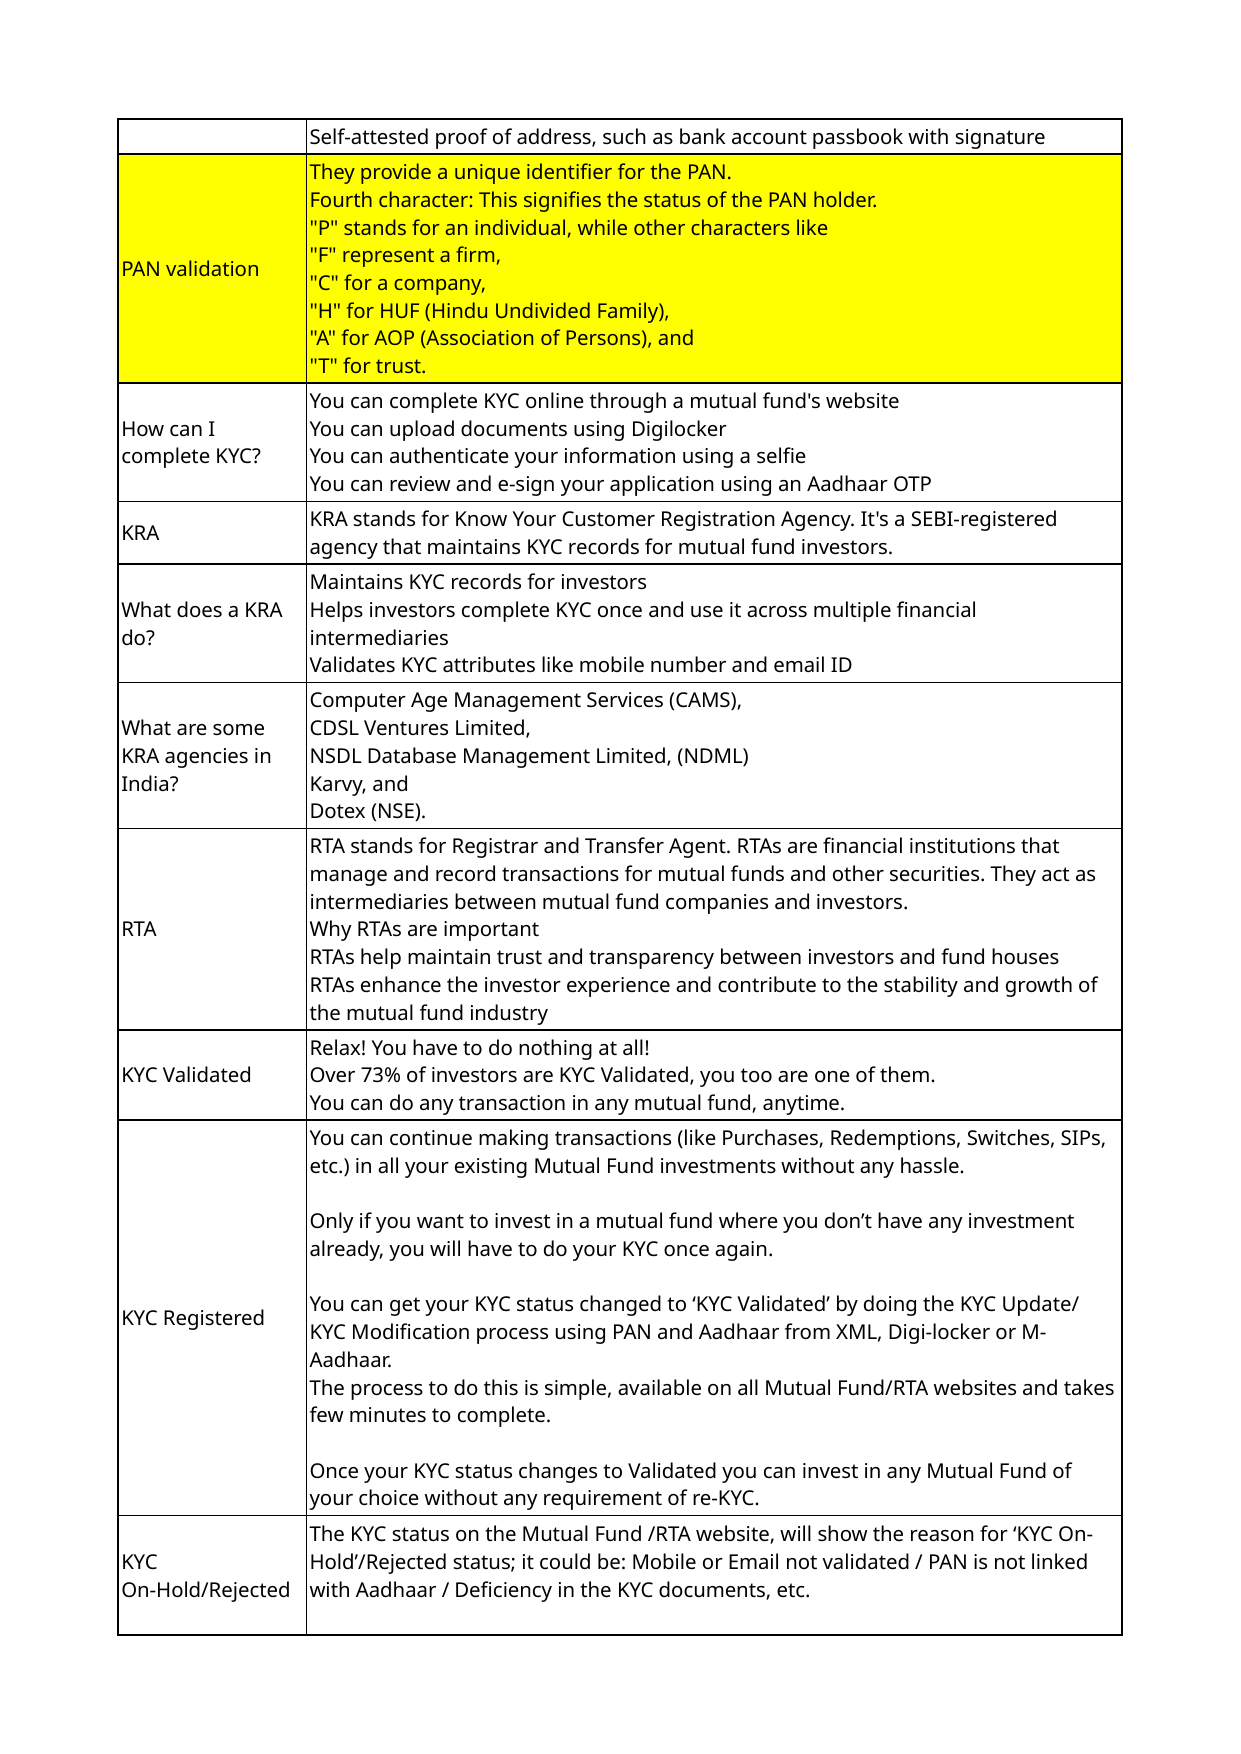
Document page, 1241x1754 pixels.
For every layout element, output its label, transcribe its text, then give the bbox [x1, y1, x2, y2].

table_cell KRA stands for Know Your Customer Registration Agency. It's a SEBI-registered agency that maintains KYC records for mutual fund investors. [307, 502, 1121, 563]
table_cell [119, 120, 306, 153]
table_cell How can I complete KYC? [119, 384, 306, 501]
table_cell KYC Registered [119, 1121, 306, 1515]
table_cell KYC Validated [119, 1031, 306, 1119]
table_cell RTA stands for Registrar and Transfer Agent. RTAs are financial institutions that manage and record transactions for mutual funds and other securities. They act as intermediaries between mutual fund companies and investors. Why RTAs are important RTAs help maintain trust and transparency between investors and fund houses RTAs enhance the investor experience and contribute to the stability and growth of the mutual fund industry [307, 829, 1121, 1029]
table_cell PAN validation [119, 155, 306, 382]
table_cell You can continue making transactions (like Purchases, Redemptions, Switches, SIPs, etc.) in all your existing Mutual Fund investments without any hassle. Only if you want to invest in a mutual fund where you don’t have any investment already, you will have to do your KYC once again. You can get your KYC status changed to ‘KYC Validated’ by doing the KYC Update/ KYC Modification process using PAN and Aadhaar from XML, Digi-locker or M-Aadhaar. The process to do this is simple, available on all Mutual Fund/RTA websites and takes few minutes to complete. Once your KYC status changes to Validated you can invest in any Mutual Fund of your choice without any requirement of re-KYC. [307, 1121, 1121, 1515]
table_cell The KYC status on the Mutual Fund /RTA website, will show the reason for ‘KYC On-Hold’/Rejected status; it could be: Mobile or Email not validated / PAN is not linked with Aadhaar / Deficiency in the KYC documents, etc. [307, 1516, 1121, 1634]
table_cell RTA [119, 829, 306, 1029]
table_cell What are some KRA agencies in India? [119, 683, 306, 827]
table_cell They provide a unique identifier for the PAN. Fourth character: This signifies the status of the PAN holder. "P" stands for an individual, while other characters like "F" represent a firm, "C" for a company, "H" for HUF (Hindu Undivided Family), "A" for AOP (Association of Persons), and "T" for trust. [307, 155, 1121, 382]
table_cell Computer Age Management Services (CAMS), CDSL Ventures Limited, NSDL Database Management Limited, (NDML) Karvy, and Dotex (NSE). [307, 683, 1121, 827]
table_cell Relax! You have to do nothing at all! Over 73% of investors are KYC Validated, you too are one of them. You can do any transaction in any mutual fund, anytime. [307, 1031, 1121, 1119]
table_cell You can complete KYC online through a mutual fund's website You can upload documents using Digilocker You can authenticate your information using a selfie You can review and e-sign your application using an Aadhaar OTP [307, 384, 1121, 501]
table_cell Self-attested proof of address, such as bank account passbook with signature [307, 120, 1121, 153]
table_cell KRA [119, 502, 306, 563]
table_cell KYC On-Hold/Rejected [119, 1516, 306, 1634]
table_cell Maintains KYC records for investors Helps investors complete KYC once and use it across multiple financial intermediaries Validates KYC attributes like mobile number and email ID [307, 565, 1121, 682]
table_cell What does a KRA do? [119, 565, 306, 682]
